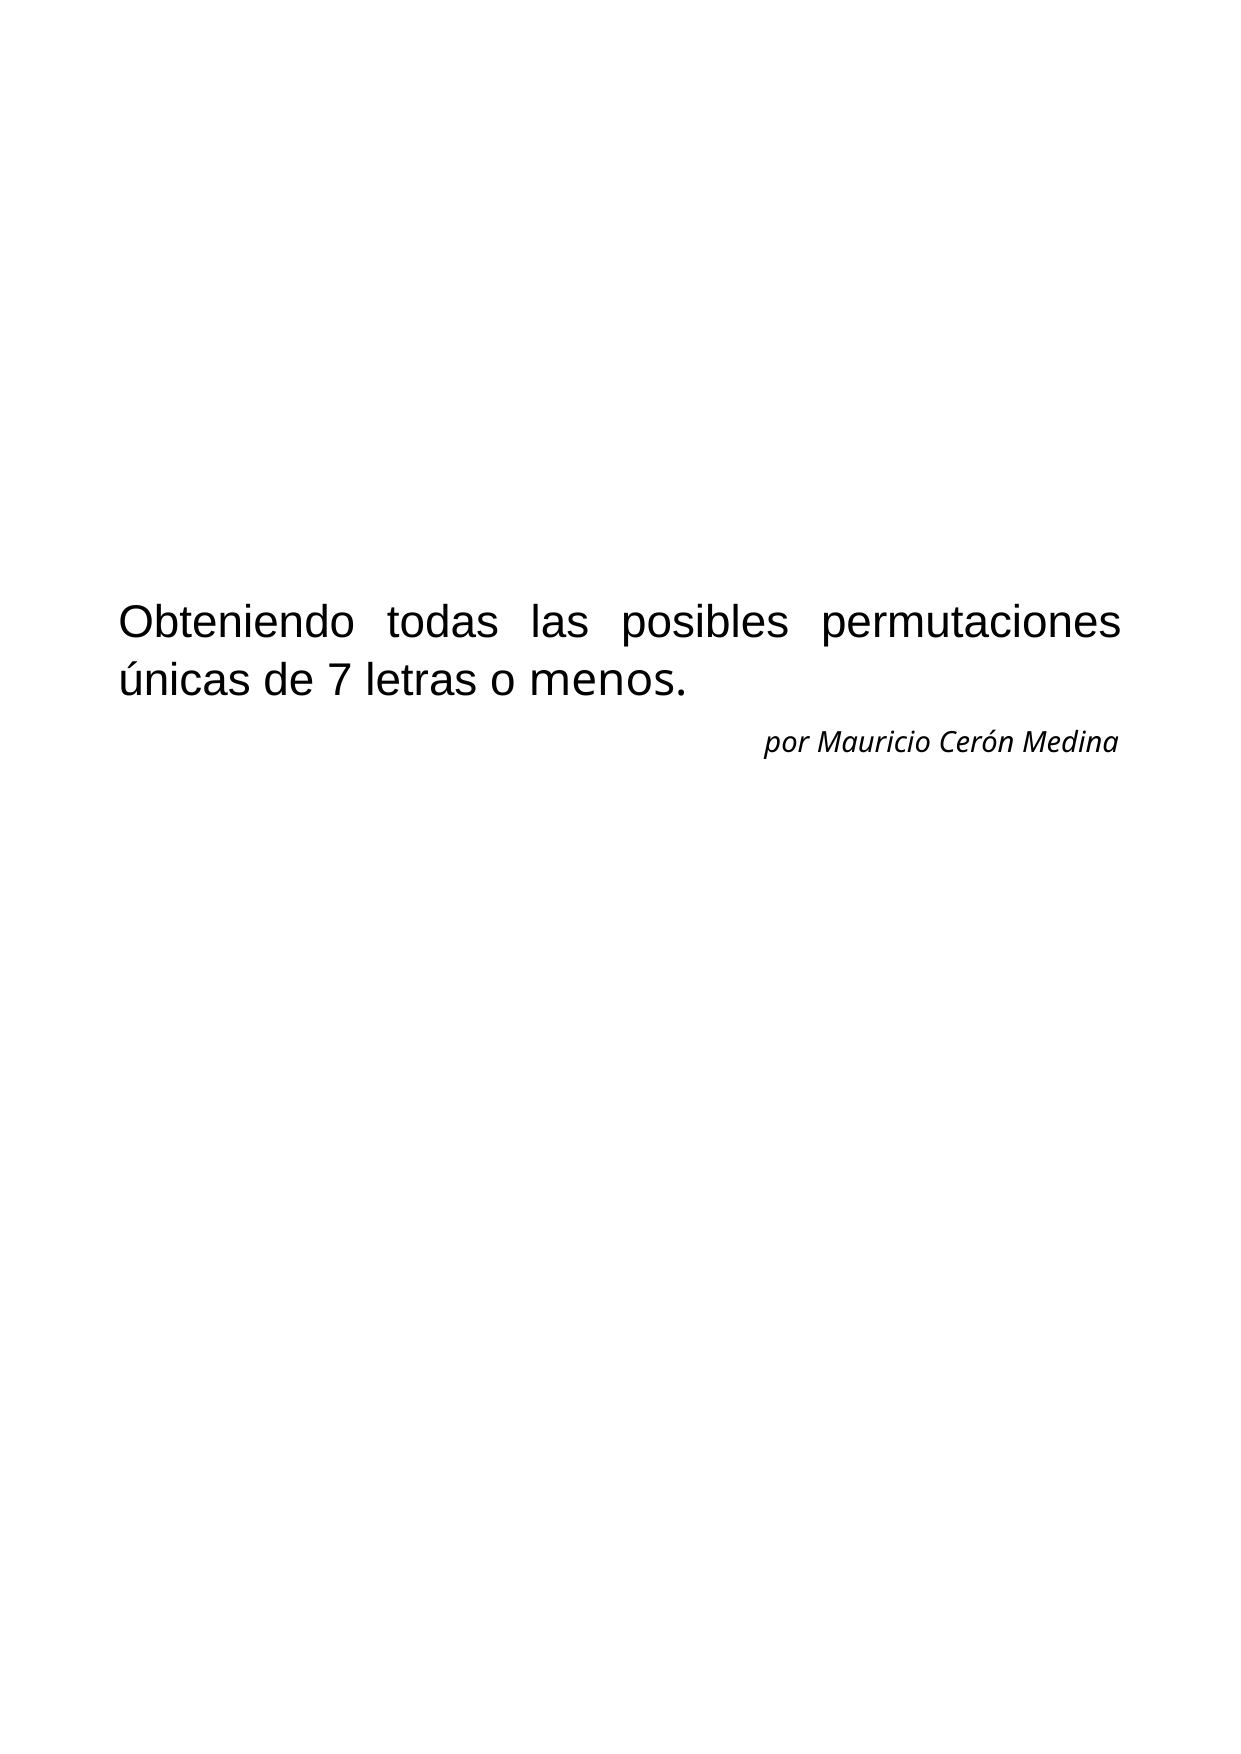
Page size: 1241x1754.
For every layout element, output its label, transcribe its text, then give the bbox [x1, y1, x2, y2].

text por Mauricio Cerón Medina [118, 722, 1122, 761]
subtitle Obteniendo todas las posibles permutaciones únicas de 7 letras o menos. [118, 594, 1122, 709]
